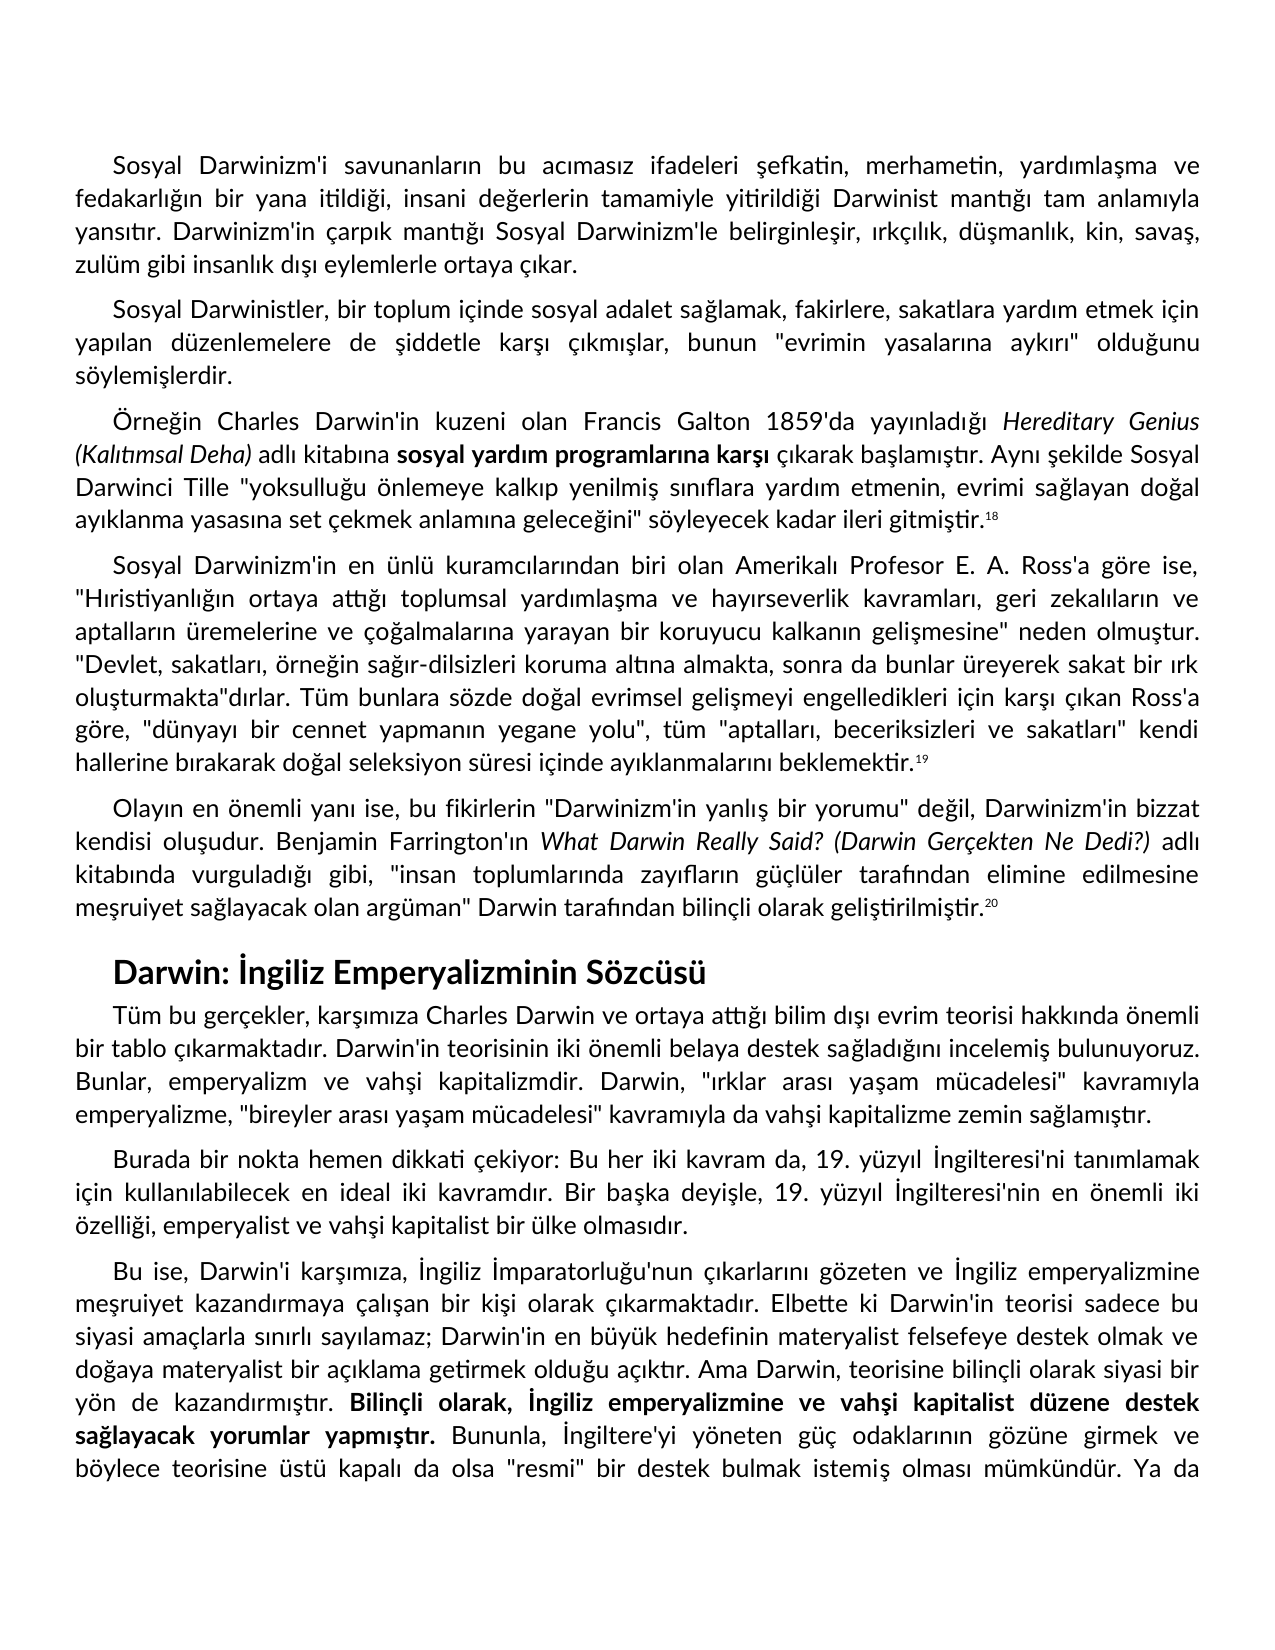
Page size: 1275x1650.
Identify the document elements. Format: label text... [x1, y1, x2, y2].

text Sosyal Darwinistler, bir toplum içinde sosyal adalet sağlamak, fakirlere, sakatlara yardım etmek için yapılan düzenlemelere de şiddetle karşı çıkmışlar, bunun "evrimin yasalarına aykırı" olduğunu söylemişlerdir. [75, 294, 1200, 390]
text Olayın en önemli yanı ise, bu fikirlerin "Darwinizm'in yanlış bir yorumu" değil, Darwinizm'in bizzat kendisi oluşudur. Benjamin Farrington'ın What Darwin Really Said? (Darwin Gerçekten Ne Dedi?) adlı kitabında vurguladığı gibi, "insan toplumlarında zayıfların güçlüler tarafından elimine edilmesine meşruiyet sağlayacak olan argüman" Darwin tarafından bilinçli olarak geliştirilmiştir.20 [75, 792, 1200, 921]
text Bu ise, Darwin'i karşımıza, İngiliz İmparatorluğu'nun çıkarlarını gözeten ve İngiliz emperyalizmine meşruiyet kazandırmaya çalışan bir kişi olarak çıkarmaktadır. Elbette ki Darwin'in teorisi sadece bu siyasi amaçlarla sınırlı sayılamaz; Darwin'in en büyük hedefinin materyalist felsefeye destek olmak ve doğaya materyalist bir açıklama getirmek olduğu açıktır. Ama Darwin, teorisine bilinçli olarak siyasi bir yön de kazandırmıştır. Bilinçli olarak, İngiliz emperyalizmine ve vahşi kapitalist düzene destek sağlayacak yorumlar yapmıştır. Bununla, İngiltere'yi yöneten güç odaklarının gözüne girmek ve böylece teorisine üstü kapalı da olsa "resmi" bir destek bulmak istemiş olması mümkündür. Ya da [75, 1255, 1200, 1483]
text Burada bir nokta hemen dikkati çekiyor: Bu her iki kavram da, 19. yüzyıl İngilteresi'ni tanımlamak için kullanılabilecek en ideal iki kavramdır. Bir başka deyişle, 19. yüzyıl İngilteresi'nin en önemli iki özelliği, emperyalist ve vahşi kapitalist bir ülke olmasıdır. [75, 1144, 1200, 1240]
text Sosyal Darwinizm'in en ünlü kuramcılarından biri olan Amerikalı Profesor E. A. Ross'a göre ise, "Hıristiyanlığın ortaya attığı toplumsal yardımlaşma ve hayırseverlik kavramları, geri zekalıların ve aptalların üremelerine ve çoğalmalarına yarayan bir koruyucu kalkanın gelişmesine" neden olmuştur. "Devlet, sakatları, örneğin sağır-dilsizleri koruma altına almakta, sonra da bunlar üreyerek sakat bir ırk oluşturmakta"dırlar. Tüm bunlara sözde doğal evrimsel gelişmeyi engelledikleri için karşı çıkan Ross'a göre, "dünyayı bir cennet yapmanın yegane yolu", tüm "aptalları, beceriksizleri ve sakatları" kendi hallerine bırakarak doğal seleksiyon süresi içinde ayıklanmalarını beklemektir.19 [75, 549, 1200, 777]
text Tüm bu gerçekler, karşımıza Charles Darwin ve ortaya attığı bilim dışı evrim teorisi hakkında önemli bir tablo çıkarmaktadır. Darwin'in teorisinin iki önemli belaya destek sağladığını incelemiş bulunuyoruz. Bunlar, emperyalizm ve vahşi kapitalizmdir. Darwin, "ırklar arası yaşam mücadelesi" kavramıyla emperyalizme, "bireyler arası yaşam mücadelesi" kavramıyla da vahşi kapitalizme zemin sağlamıştır. [75, 1000, 1200, 1128]
subtitle Darwin: İngiliz Emperyalizminin Sözcüsü [112, 951, 1200, 991]
text Örneğin Charles Darwin'in kuzeni olan Francis Galton 1859'da yayınladığı Hereditary Genius (Kalıtımsal Deha) adlı kitabına sosyal yardım programlarına karşı çıkarak başlamıştır. Aynı şekilde Sosyal Darwinci Tille "yoksulluğu önlemeye kalkıp yenilmiş sınıflara yardım etmenin, evrimi sağlayan doğal ayıklanma yasasına set çekmek anlamına geleceğini" söyleyecek kadar ileri gitmiştir.18 [75, 405, 1200, 534]
text Sosyal Darwinizm'i savunanların bu acımasız ifadeleri şefkatin, merhametin, yardımlaşma ve fedakarlığın bir yana itildiği, insani değerlerin tamamiyle yitirildiği Darwinist mantığı tam anlamıyla yansıtır. Darwinizm'in çarpık mantığı Sosyal Darwinizm'le belirginleşir, ırkçılık, düşmanlık, kin, savaş, zulüm gibi insanlık dışı eylemlerle ortaya çıkar. [75, 150, 1200, 279]
